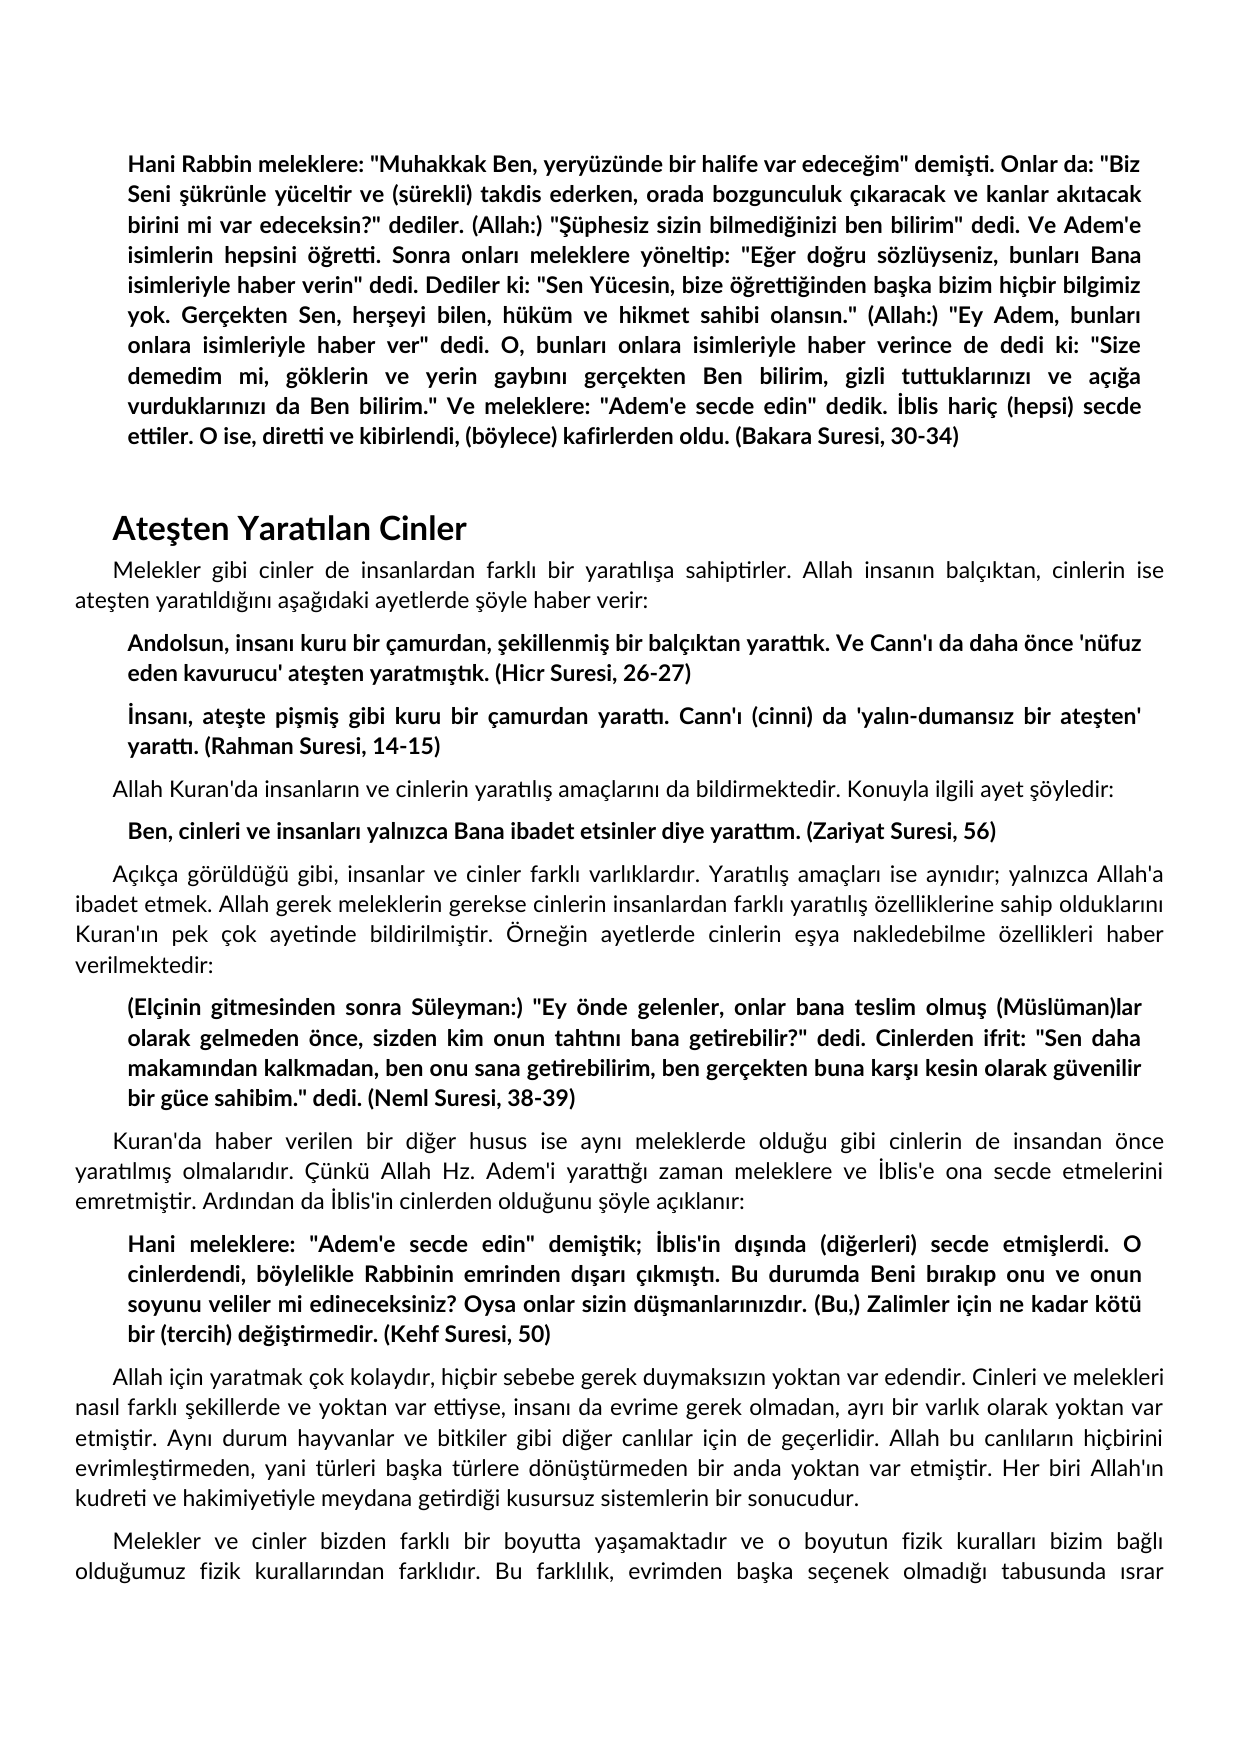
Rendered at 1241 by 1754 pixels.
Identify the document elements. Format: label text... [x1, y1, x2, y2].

text Melekler gibi cinler de insanlardan farklı bir yaratılışa sahiptirler. Allah insanın balçıktan, cinlerin ise ateşten yaratıldığını aşağıdaki ayetlerde şöyle haber verir: [75, 556, 1165, 613]
text (Elçinin gitmesinden sonra Süleyman:) "Ey önde gelenler, onlar bana teslim olmuş (Müslüman)lar olarak gelmeden önce, sizden kim onun tahtını bana getirebilir?" dedi. Cinlerden ifrit: "Sen daha makamından kalkmadan, ben onu sana getirebilirim, ben gerçekten buna karşı kesin olarak güvenilir bir güce sahibim." dedi. (Neml Suresi, 38-39) [127, 993, 1143, 1111]
text Hani meleklere: "Adem'e secde edin" demiştik; İblis'in dışında (diğerleri) secde etmişlerdi. O cinlerdendi, böylelikle Rabbinin emrinden dışarı çıkmıştı. Bu durumda Beni bırakıp onu ve onun soyunu veliler mi edineceksiniz? Oysa onlar sizin düşmanlarınızdır. (Bu,) Zalimler için ne kadar kötü bir (tercih) değiştirmedir. (Kehf Suresi, 50) [127, 1229, 1143, 1348]
text Ben, cinleri ve insanları yalnızca Bana ibadet etsinler diye yarattım. (Zariyat Suresi, 56) [127, 817, 1143, 844]
text Açıkça görüldüğü gibi, insanlar ve cinler farklı varlıklardır. Yaratılış amaçları ise aynıdır; yalnızca Allah'a ibadet etmek. Allah gerek meleklerin gerekse cinlerin insanlardan farklı yaratılış özelliklerine sahip olduklarını Kuran'ın pek çok ayetinde bildirilmiştir. Örneğin ayetlerde cinlerin eşya nakledebilme özellikleri haber verilmektedir: [75, 860, 1165, 978]
text Allah için yaratmak çok kolaydır, hiçbir sebebe gerek duymaksızın yoktan var edendir. Cinleri ve melekleri nasıl farklı şekillerde ve yoktan var ettiyse, insanı da evrime gerek olmadan, ayrı bir varlık olarak yoktan var etmiştir. Aynı durum hayvanlar ve bitkiler gibi diğer canlılar için de geçerlidir. Allah bu canlıların hiçbirini evrimleştirmeden, yani türleri başka türlere dönüştürmeden bir anda yoktan var etmiştir. Her biri Allah'ın kudreti ve hakimiyetiyle meydana getirdiği kusursuz sistemlerin bir sonucudur. [75, 1363, 1165, 1511]
subtitle Ateşten Yaratılan Cinler [112, 507, 1165, 547]
text İnsanı, ateşte pişmiş gibi kuru bir çamurdan yarattı. Cann'ı (cinni) da 'yalın-dumansız bir ateşten' yarattı. (Rahman Suresi, 14-15) [127, 701, 1143, 759]
text Andolsun, insanı kuru bir çamurdan, şekillenmiş bir balçıktan yarattık. Ve Cann'ı da daha önce 'nüfuz eden kavurucu' ateşten yaratmıştık. (Hicr Suresi, 26-27) [127, 628, 1143, 686]
text Hani Rabbin meleklere: "Muhakkak Ben, yeryüzünde bir halife var edeceğim" demişti. Onlar da: "Biz Seni şükrünle yüceltir ve (sürekli) takdis ederken, orada bozgunculuk çıkaracak ve kanlar akıtacak birini mi var edeceksin?" dediler. (Allah:) "Şüphesiz sizin bilmediğinizi ben bilirim" dedi. Ve Adem'e isimlerin hepsini öğretti. Sonra onları meleklere yöneltip: "Eğer doğru sözlüyseniz, bunları Bana isimleriyle haber verin" dedi. Dediler ki: "Sen Yücesin, bize öğrettiğinden başka bizim hiçbir bilgimiz yok. Gerçekten Sen, herşeyi bilen, hüküm ve hikmet sahibi olansın." (Allah:) "Ey Adem, bunları onlara isimleriyle haber ver" dedi. O, bunları onlara isimleriyle haber verince de dedi ki: "Size demedim mi, göklerin ve yerin gaybını gerçekten Ben bilirim, gizli tuttuklarınızı ve açığa vurduklarınızı da Ben bilirim." Ve meleklere: "Adem'e secde edin" dedik. İblis hariç (hepsi) secde ettiler. O ise, diretti ve kibirlendi, (böylece) kafirlerden oldu. (Bakara Suresi, 30-34) [127, 150, 1143, 449]
text Allah Kuran'da insanların ve cinlerin yaratılış amaçlarını da bildirmektedir. Konuyla ilgili ayet şöyledir: [75, 774, 1165, 802]
text Kuran'da haber verilen bir diğer husus ise aynı meleklerde olduğu gibi cinlerin de insandan önce yaratılmış olmalarıdır. Çünkü Allah Hz. Adem'i yarattığı zaman meleklere ve İblis'e ona secde etmelerini emretmiştir. Ardından da İblis'in cinlerden olduğunu şöyle açıklanır: [75, 1126, 1165, 1214]
text Melekler ve cinler bizden farklı bir boyutta yaşamaktadır ve o boyutun fizik kuralları bizim bağlı olduğumuz fizik kurallarından farklıdır. Bu farklılık, evrimden başka seçenek olmadığı tabusunda ısrar [75, 1526, 1165, 1584]
